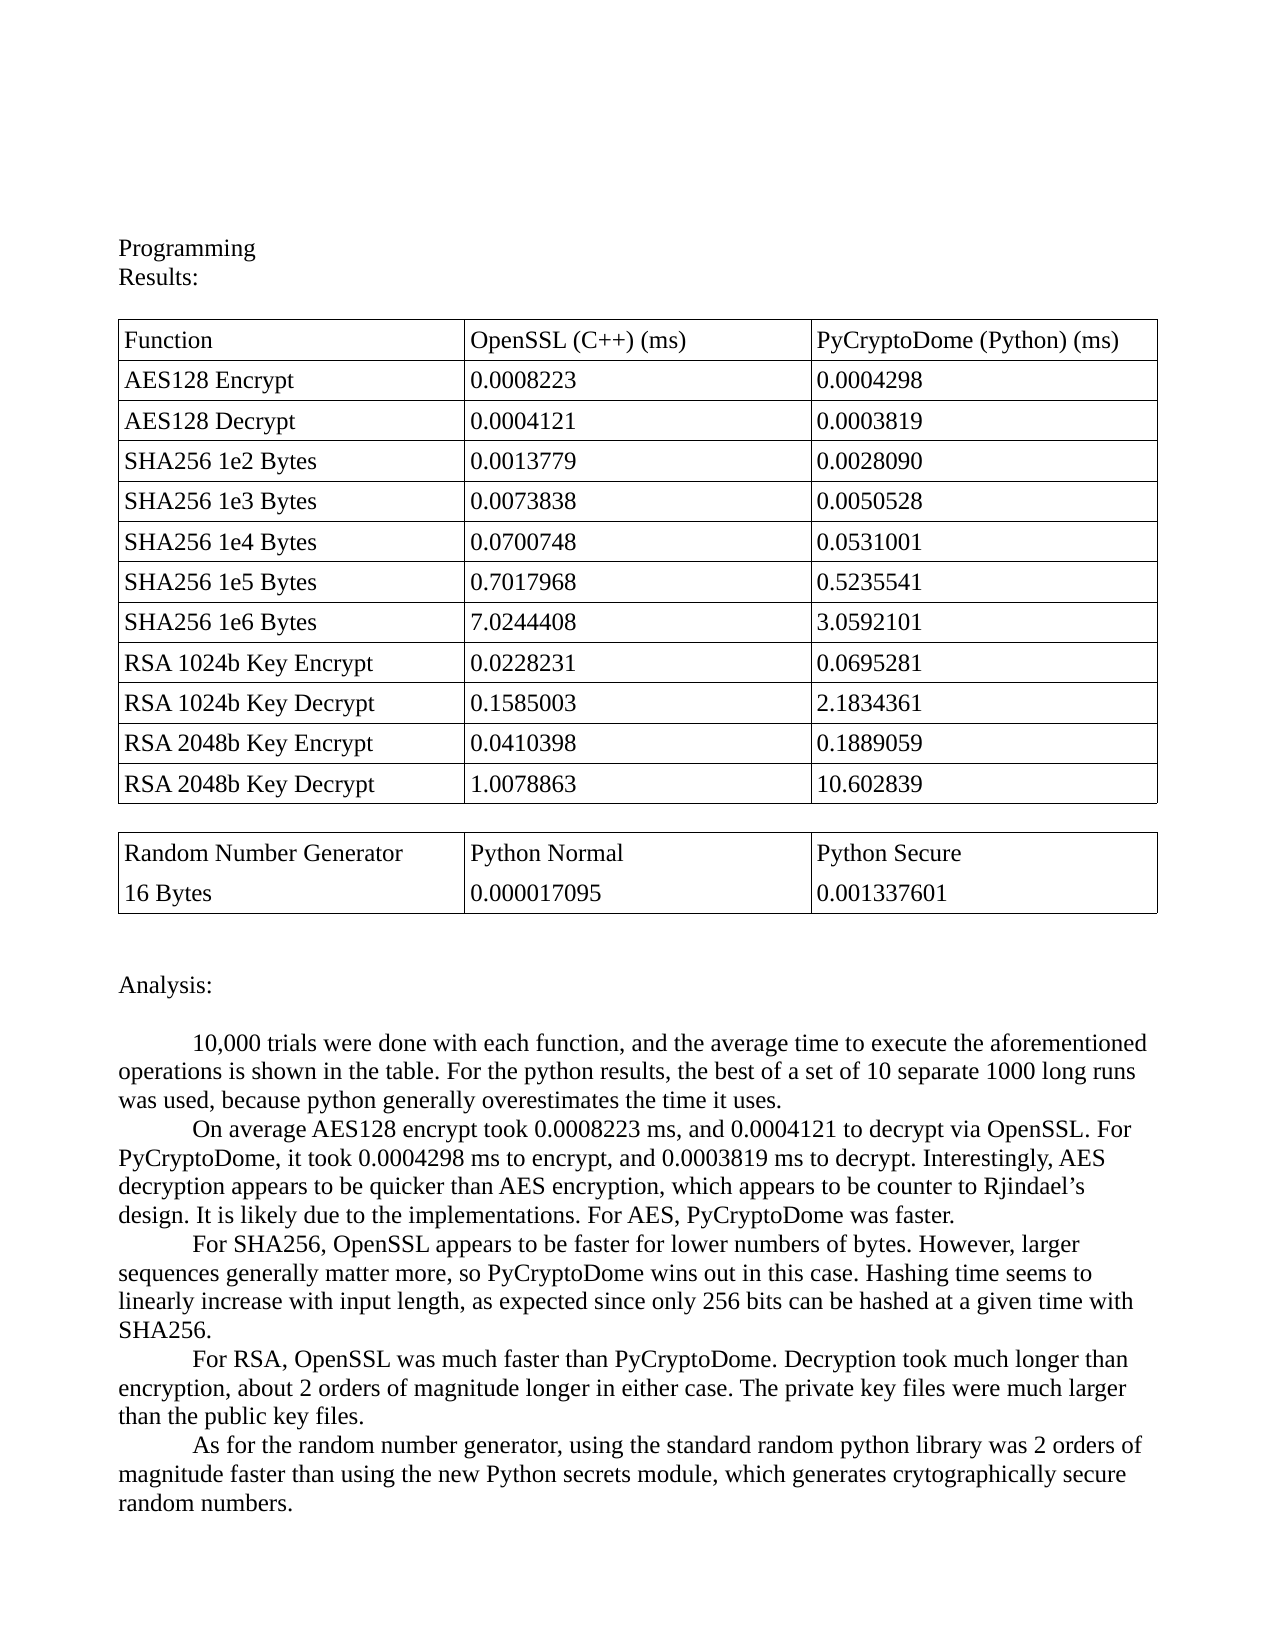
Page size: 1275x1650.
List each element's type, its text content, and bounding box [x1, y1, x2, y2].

table_cell 0.0003819 [812, 401, 1157, 440]
table_cell 0.1889059 [812, 724, 1157, 763]
table_cell 0.0004298 [812, 361, 1157, 400]
table_cell AES128 Decrypt [119, 401, 464, 440]
table_header Function [119, 320, 464, 360]
table_cell 7.0244408 [465, 603, 811, 642]
table_cell 0.0073838 [465, 482, 811, 521]
table_cell 0.0050528 [812, 482, 1157, 521]
table_cell 0.000017095 [465, 872, 811, 912]
table_cell 16 Bytes [119, 872, 464, 912]
table_cell SHA256 1e6 Bytes [119, 603, 464, 642]
table_cell 0.7017968 [465, 562, 811, 602]
table_cell SHA256 1e2 Bytes [119, 441, 464, 481]
text Programming [118, 233, 1157, 262]
text On average AES128 encrypt took 0.0008223 ms, and 0.0004121 to decrypt via OpenSSL. For PyCryptoDome, it took 0.0004298 ms to encrypt, and 0.0003819 ms to decrypt. Interestingly, AES decryption appears to be quicker than AES encryption, which appears to be counter to Rjindael’s design. It is likely due to the implementations. For AES, PyCryptoDome was faster. [118, 1114, 1157, 1229]
table_cell AES128 Encrypt [119, 361, 464, 400]
table_cell 0.0228231 [465, 643, 811, 682]
text 10,000 trials were done with each function, and the average time to execute the aforementioned operations is shown in the table. For the python results, the best of a set of 10 separate 1000 long runs was used, because python generally overestimates the time it uses. [118, 1028, 1157, 1114]
table_cell 2.1834361 [812, 683, 1157, 722]
text As for the random number generator, using the standard random python library was 2 orders of magnitude faster than using the new Python secrets module, which generates crytographically secure random numbers. [118, 1430, 1157, 1516]
table_cell 10.602839 [812, 764, 1157, 803]
text For SHA256, OpenSSL appears to be faster for lower numbers of bytes. However, larger sequences generally matter more, so PyCryptoDome wins out in this case. Hashing time seems to linearly increase with input length, as expected since only 256 bits can be hashed at a given time with SHA256. [118, 1229, 1157, 1344]
table_cell 0.001337601 [812, 872, 1157, 912]
table_cell SHA256 1e5 Bytes [119, 562, 464, 602]
table_header Python Secure [812, 833, 1157, 872]
table_header PyCryptoDome (Python) (ms) [812, 320, 1157, 360]
text Results: [118, 262, 1157, 291]
table_header OpenSSL (C++) (ms) [465, 320, 811, 360]
table_cell RSA 1024b Key Decrypt [119, 683, 464, 722]
table_cell 0.0531001 [812, 522, 1157, 561]
table_cell SHA256 1e4 Bytes [119, 522, 464, 561]
table_cell 0.0028090 [812, 441, 1157, 481]
table_cell 0.0008223 [465, 361, 811, 400]
table_cell 1.0078863 [465, 764, 811, 803]
table_cell RSA 1024b Key Encrypt [119, 643, 464, 682]
table_cell 0.1585003 [465, 683, 811, 722]
table_cell 0.0700748 [465, 522, 811, 561]
text For RSA, OpenSSL was much faster than PyCryptoDome. Decryption took much longer than encryption, about 2 orders of magnitude longer in either case. The private key files were much larger than the public key files. [118, 1344, 1157, 1430]
table_header Random Number Generator [119, 833, 464, 872]
table_cell RSA 2048b Key Decrypt [119, 764, 464, 803]
table_cell 0.0410398 [465, 724, 811, 763]
table_cell 3.0592101 [812, 603, 1157, 642]
table_cell SHA256 1e3 Bytes [119, 482, 464, 521]
table_header Python Normal [465, 833, 811, 872]
table_cell 0.0695281 [812, 643, 1157, 682]
table_cell 0.5235541 [812, 562, 1157, 602]
table_cell RSA 2048b Key Encrypt [119, 724, 464, 763]
text Analysis: [118, 970, 1157, 999]
table_cell 0.0013779 [465, 441, 811, 481]
table_cell 0.0004121 [465, 401, 811, 440]
